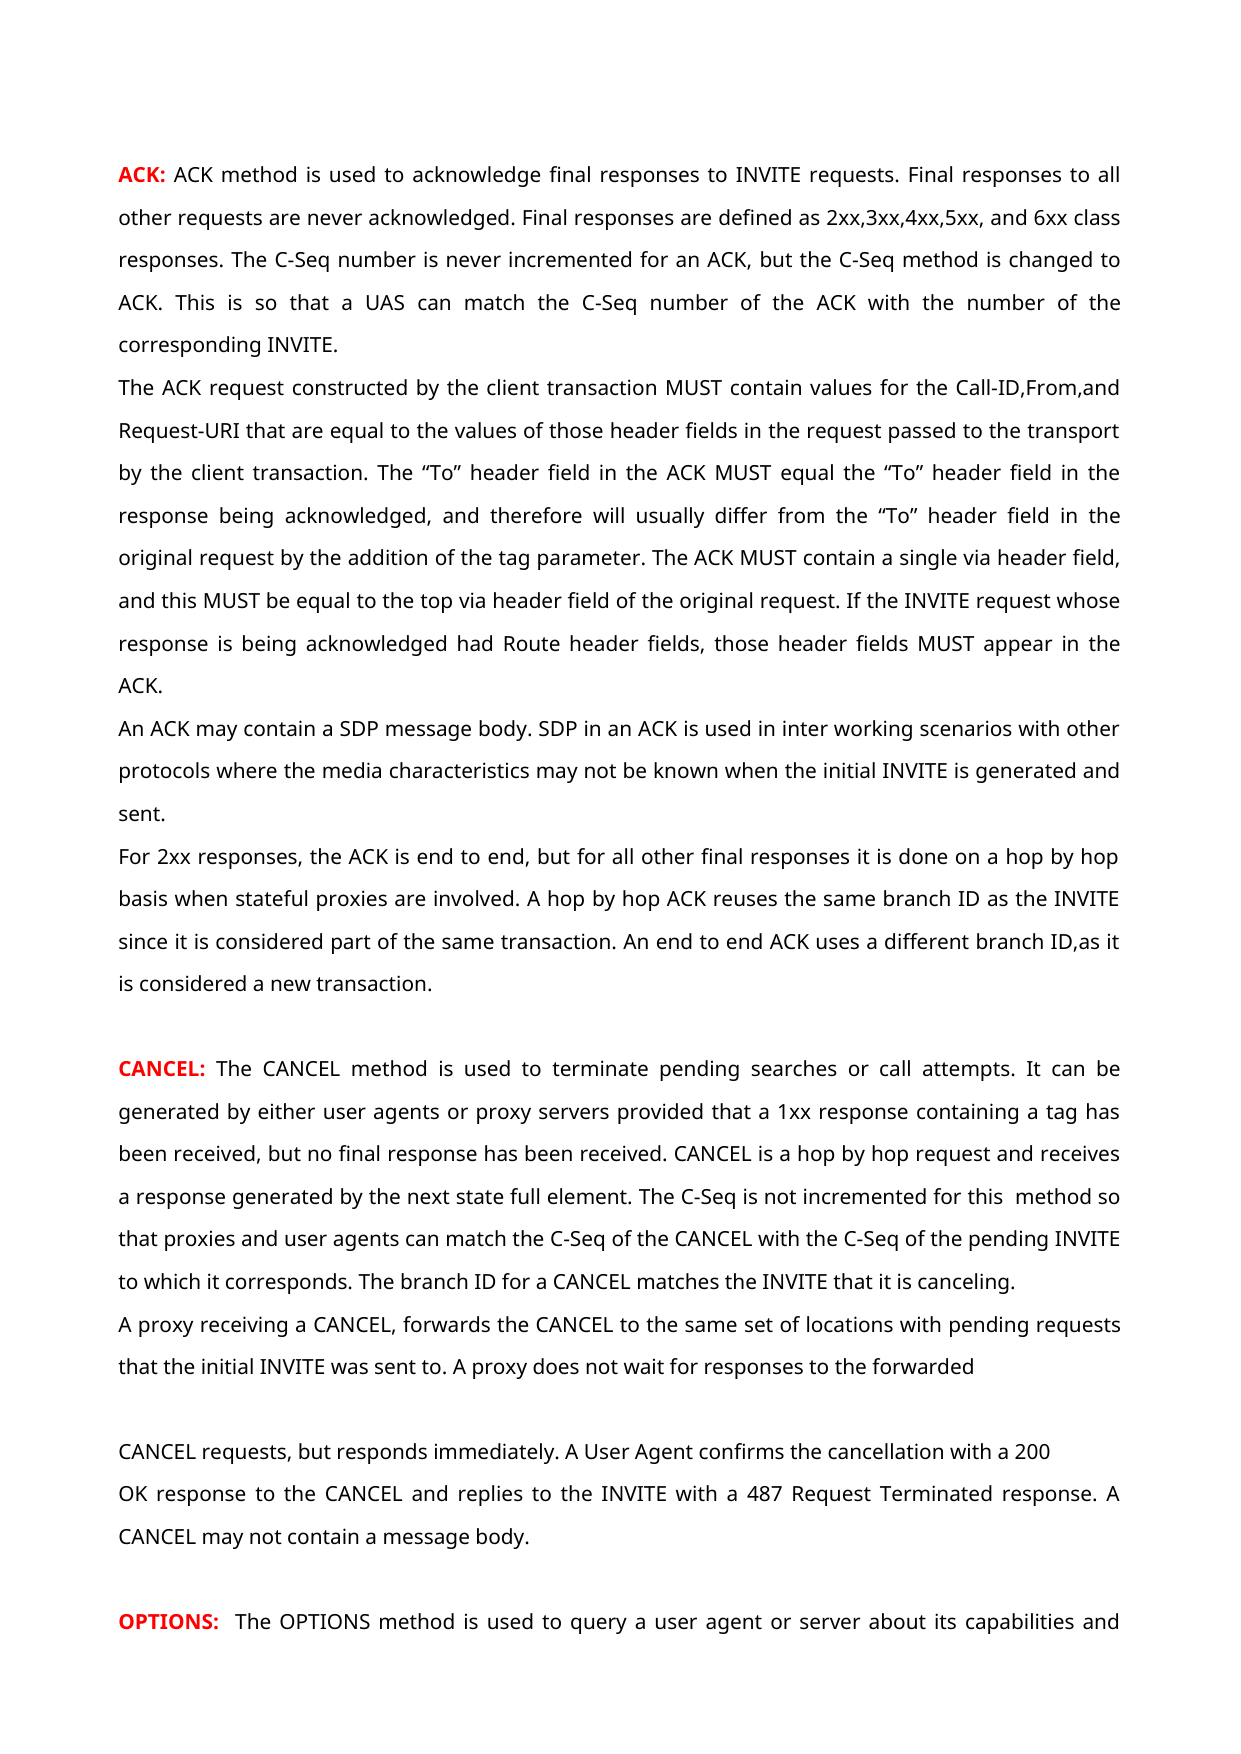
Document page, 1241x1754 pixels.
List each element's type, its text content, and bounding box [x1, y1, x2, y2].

text The ACK request constructed by the client transaction MUST contain values for the Call-ID,From,and Request-URI that are equal to the values of those header fields in the request passed to the transport by the client transaction. The “To” header field in the ACK MUST equal the “To” header field in the response being acknowledged, and therefore will usually differ from the “To” header field in the original request by the addition of the tag parameter. The ACK MUST contain a single via header field, and this MUST be equal to the top via header field of the original request. If the INVITE request whose response is being acknowledged had Route header fields, those header fields MUST appear in the ACK. [118, 373, 1122, 700]
text CANCEL: The CANCEL method is used to terminate pending searches or call attempts. It can be generated by either user agents or proxy servers provided that a 1xx response containing a tag has been received, but no final response has been received. CANCEL is a hop by hop request and receives a response generated by the next state full element. The C-Seq is not incremented for this method so that proxies and user agents can match the C-Seq of the CANCEL with the C-Seq of the pending INVITE to which it corresponds. The branch ID for a CANCEL matches the INVITE that it is canceling. [118, 1054, 1122, 1296]
text CANCEL requests, but responds immediately. A User Agent confirms the cancellation with a 200 [118, 1437, 1122, 1465]
text OK response to the CANCEL and replies to the INVITE with a 487 Request Terminated response. A CANCEL may not contain a message body. [118, 1479, 1122, 1551]
text For 2xx responses, the ACK is end to end, but for all other final responses it is done on a hop by hop basis when stateful proxies are involved. A hop by hop ACK reuses the same branch ID as the INVITE since it is considered part of the same transaction. An end to end ACK uses a different branch ID,as it is considered a new transaction. [118, 842, 1122, 998]
text An ACK may contain a SDP message body. SDP in an ACK is used in inter working scenarios with other protocols where the media characteristics may not be known when the initial INVITE is generated and sent. [118, 714, 1122, 828]
text OPTIONS: The OPTIONS method is used to query a user agent or server about its capabilities and [118, 1607, 1122, 1635]
text ACK: ACK method is used to acknowledge final responses to INVITE requests. Final responses to all other requests are never acknowledged. Final responses are defined as 2xx,3xx,4xx,5xx, and 6xx class responses. The C-Seq number is never incremented for an ACK, but the C-Seq method is changed to ACK. This is so that a UAS can match the C-Seq number of the ACK with the number of the corresponding INVITE. [118, 160, 1122, 359]
text A proxy receiving a CANCEL, forwards the CANCEL to the same set of locations with pending requests that the initial INVITE was sent to. A proxy does not wait for responses to the forwarded [118, 1310, 1122, 1381]
